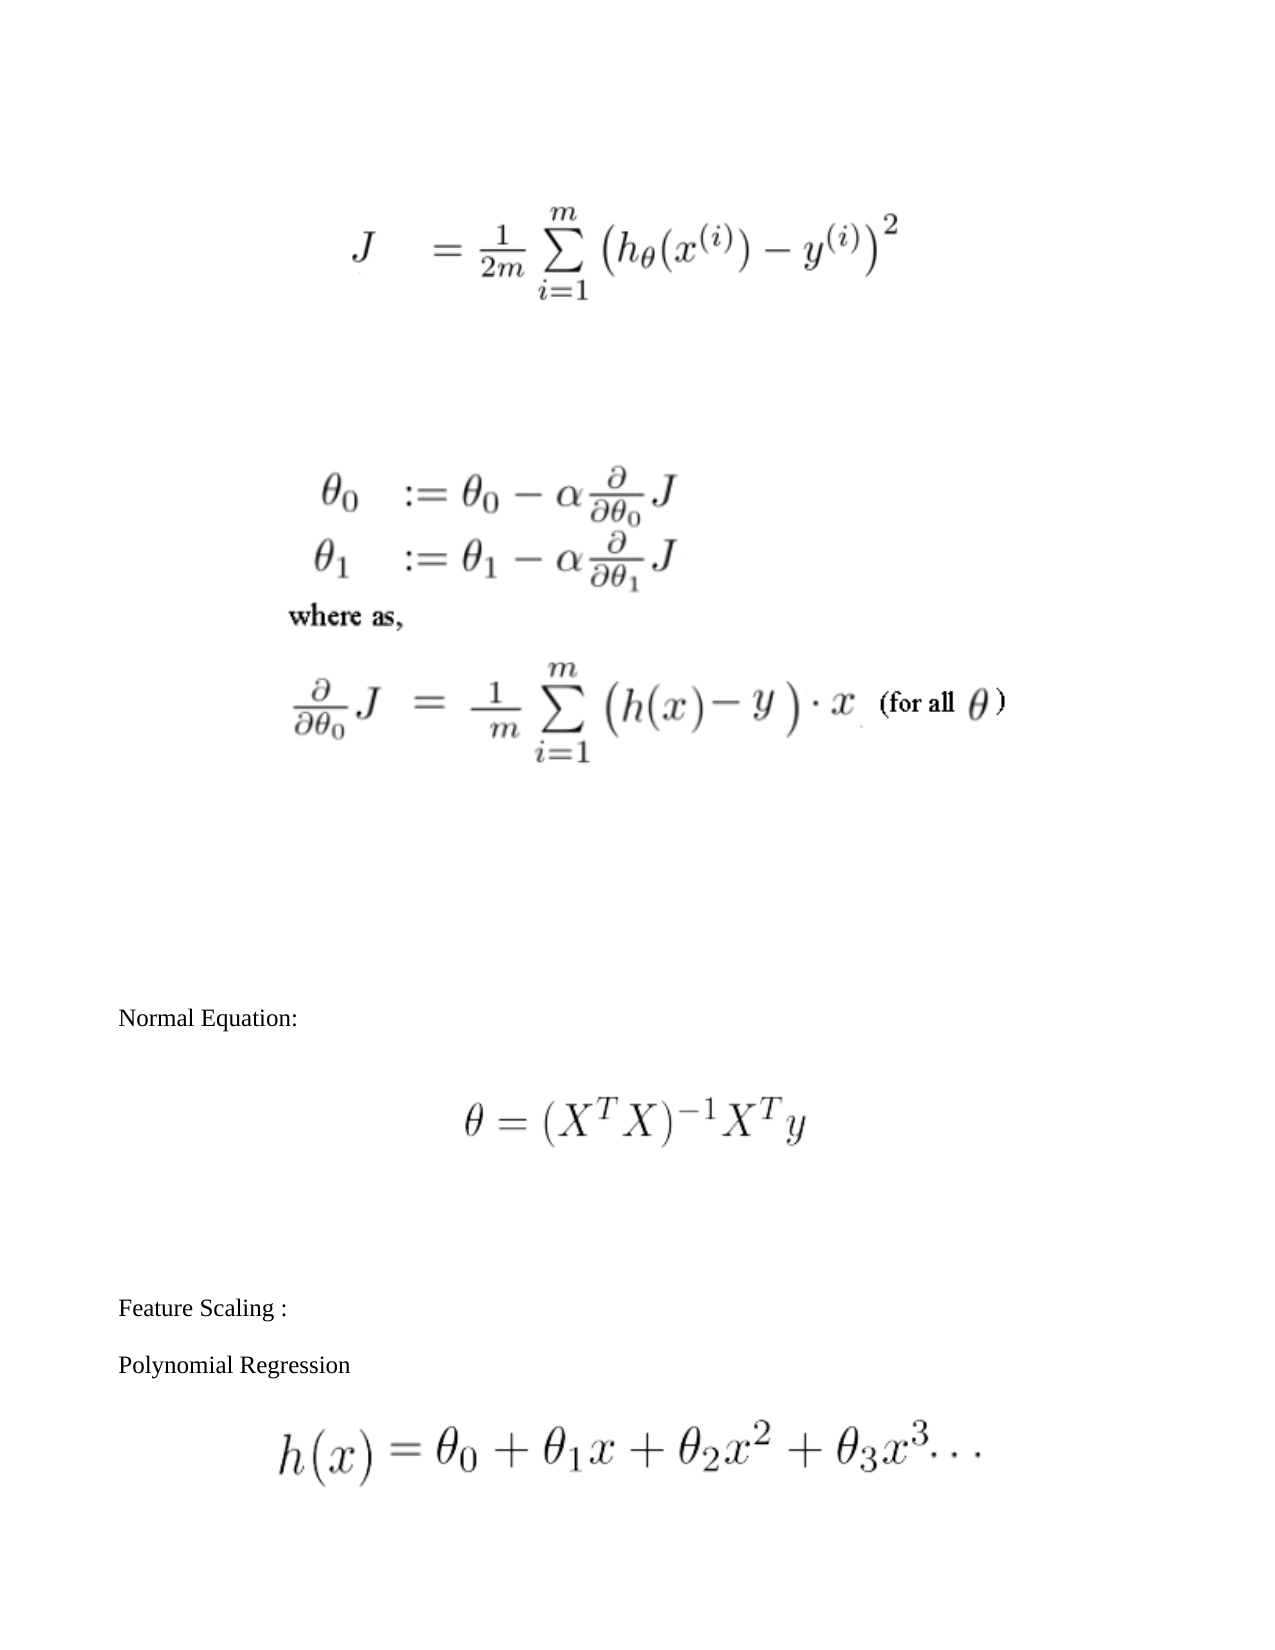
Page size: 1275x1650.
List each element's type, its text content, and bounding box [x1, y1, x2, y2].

text Polynomial Regression [118, 1350, 1157, 1379]
text Feature Scaling : [118, 1293, 1157, 1321]
text Normal Equation: [118, 1003, 1157, 1032]
